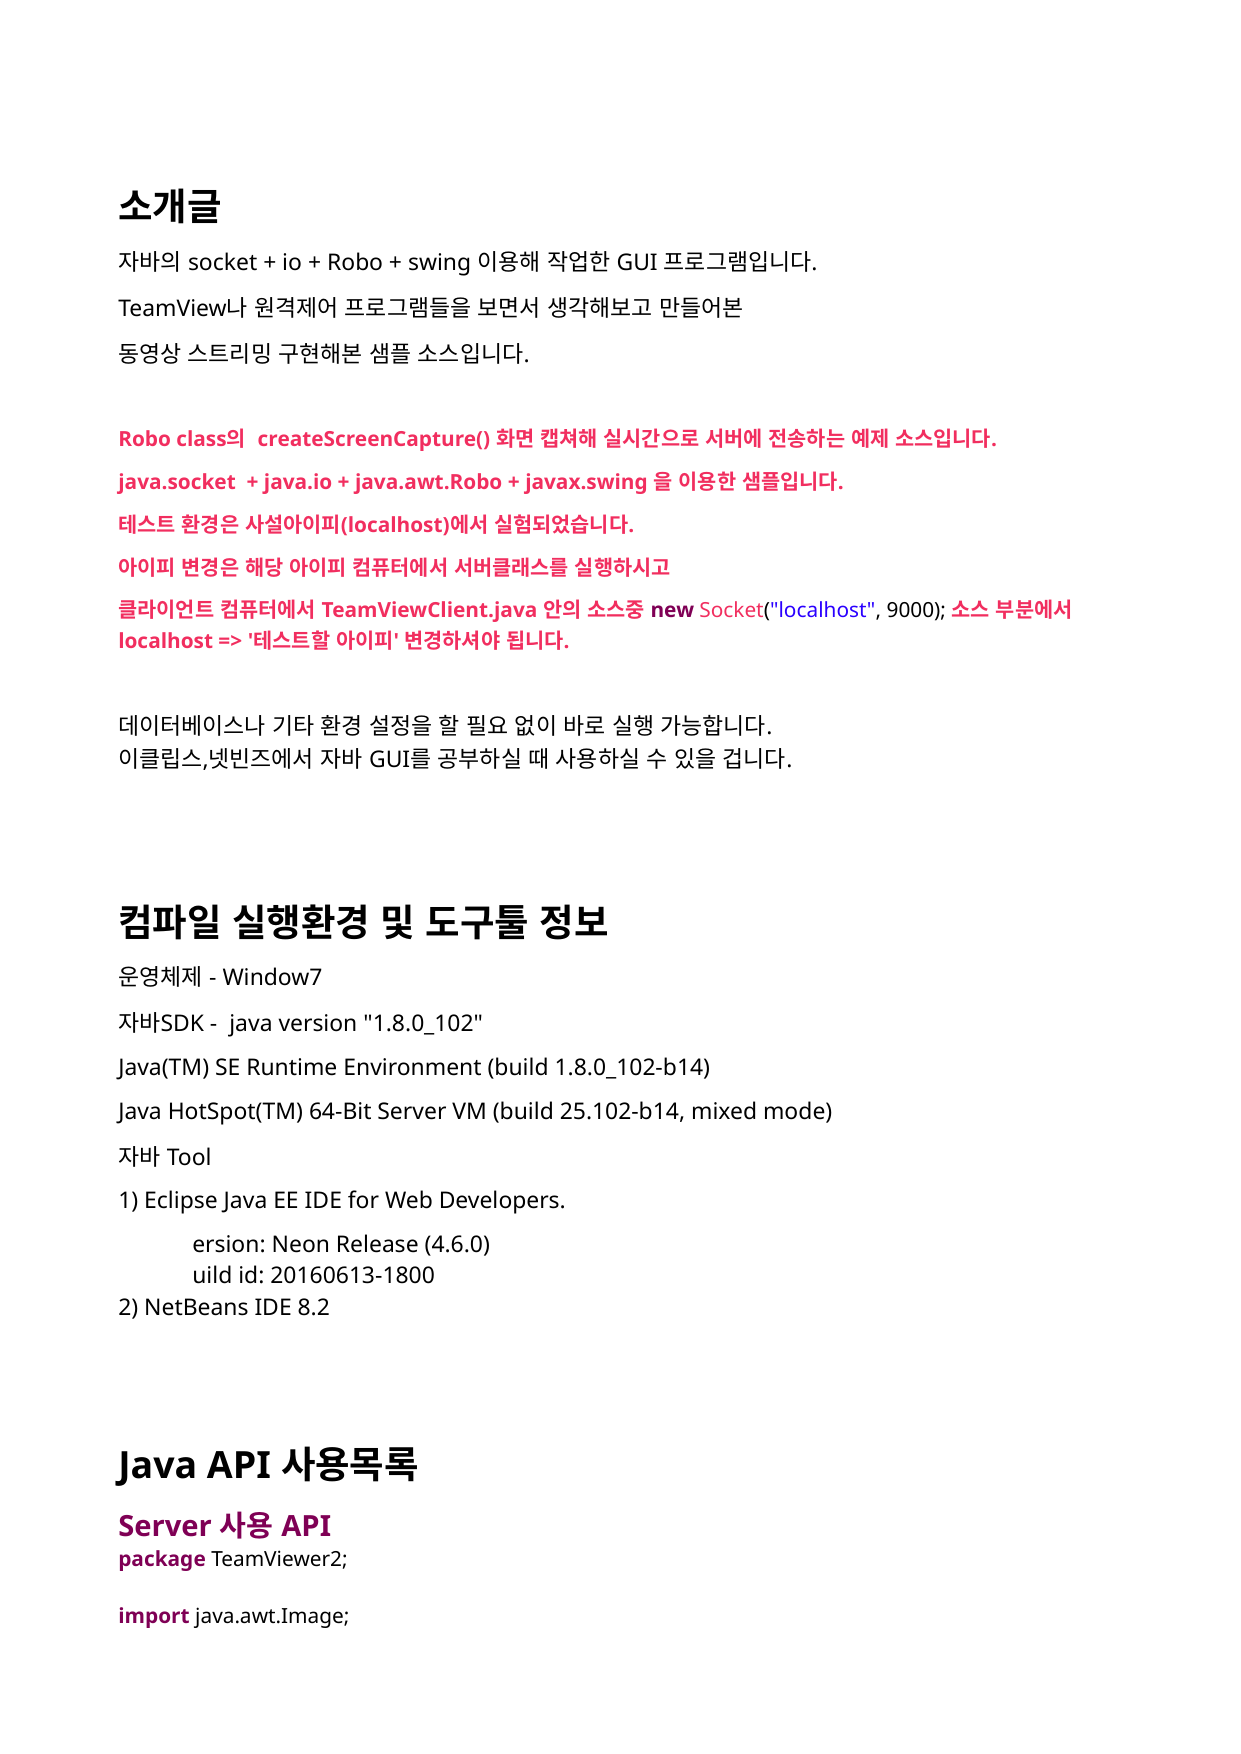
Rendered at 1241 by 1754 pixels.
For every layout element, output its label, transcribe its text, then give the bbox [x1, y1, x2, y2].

text 아이피 변경은 해당 아이피 컴퓨터에서 서버클래스를 실행하시고 [118, 551, 1122, 581]
subtitle 소개글 [118, 177, 1122, 231]
text 자바SDK - java version "1.8.0_102" [118, 1005, 1122, 1038]
text package TeamViewer2; [118, 1544, 1122, 1573]
text 1) Eclipse Java EE IDE for Web Developers. [118, 1184, 1122, 1215]
text 운영체제 - Window7 [118, 959, 1122, 992]
text Server 사용 API [118, 1502, 1122, 1544]
text 테스트 환경은 사설아이피(localhost)에서 실험되었습니다. [118, 508, 1122, 538]
subtitle 컴파일 실행환경 및 도구툴 정보 [118, 892, 1122, 947]
text TeamView나 원격제어 프로그램들을 보면서 생각해보고 만들어본 [118, 290, 1122, 323]
text import java.awt.Image; [118, 1601, 1122, 1630]
text Java HotSpot(TM) 64-Bit Server VM (build 25.102-b14, mixed mode) [118, 1094, 1122, 1126]
text Java(TM) SE Runtime Environment (build 1.8.0_102-b14) [118, 1051, 1122, 1082]
text 클라이언트 컴퓨터에서 TeamViewClient.java 안의 소스중 new Socket("localhost", 9000); 소스 부분에서 localhost => '테스트할 아이피' 변경하셔야 됩니다. [118, 593, 1122, 654]
text 데이터베이스나 기타 환경 설정을 할 필요 없이 바로 실행 가능합니다. 이클립스,넷빈즈에서 자바 GUI를 공부하실 때 사용하실 수 있을 겁니다. [118, 708, 1122, 774]
text java.socket + java.io + java.awt.Robo + javax.swing 을 이용한 샘플입니다. [118, 465, 1122, 496]
text uild id: 20160613-1800 [118, 1259, 1122, 1290]
text Robo class의 createScreenCapture() 화면 캡쳐해 실시간으로 서버에 전송하는 예제 소스입니다. [118, 422, 1122, 453]
text 동영상 스트리밍 구현해본 샘플 소스입니다. [118, 336, 1122, 369]
text 자바 Tool [118, 1138, 1122, 1172]
text ersion: Neon Release (4.6.0) [118, 1228, 1122, 1259]
text 자바의 socket + io + Robo + swing 이용해 작업한 GUI 프로그램입니다. [118, 244, 1122, 277]
text 2) NetBeans IDE 8.2 [118, 1290, 1122, 1322]
text Java API 사용목록 [118, 1435, 1122, 1490]
